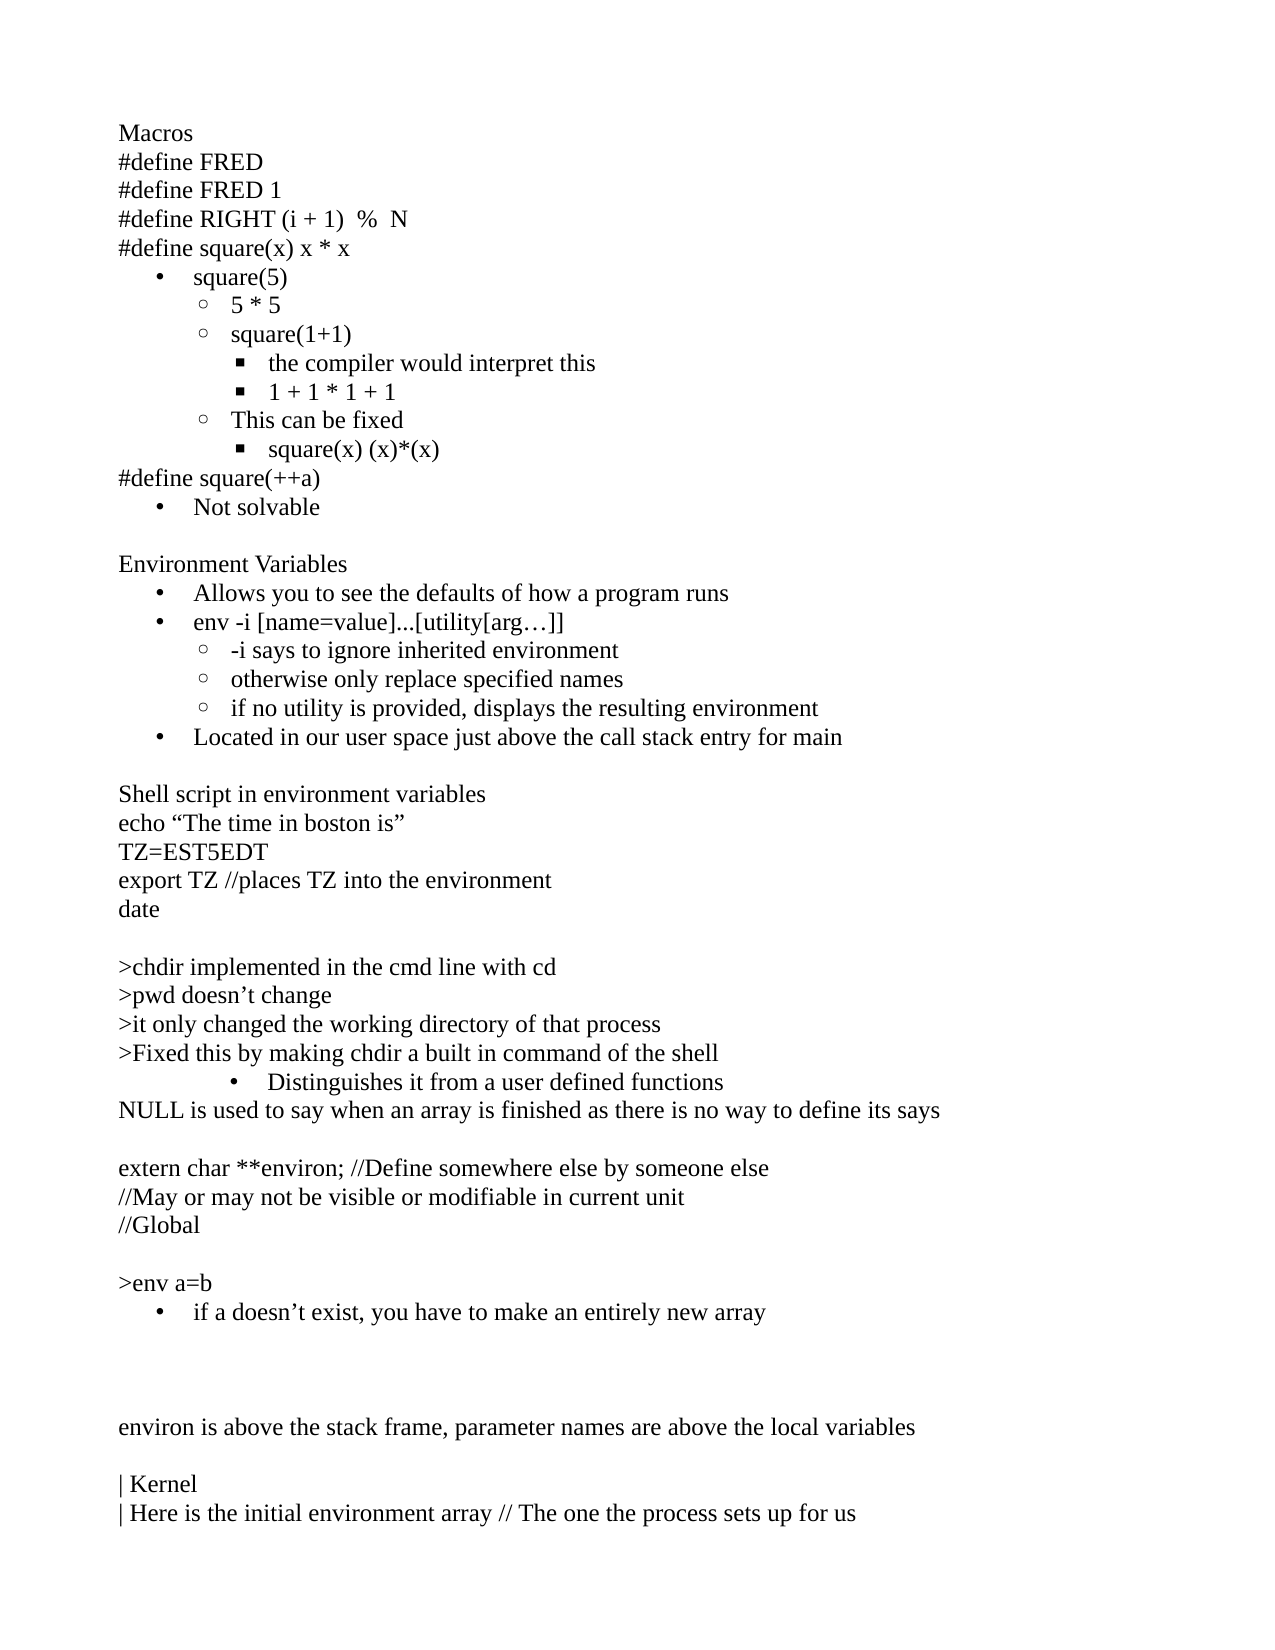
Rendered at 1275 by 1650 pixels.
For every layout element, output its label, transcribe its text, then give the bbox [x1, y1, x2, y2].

text date [118, 894, 1157, 923]
list Allows you to see the defaults of how a program runs [156, 578, 1157, 607]
text #define FRED 1 [118, 176, 1157, 204]
list Distinguishes it from a user defined functions [229, 1067, 1157, 1096]
text TZ=EST5EDT [118, 837, 1157, 866]
list otherwise only replace specified names [193, 664, 1157, 693]
text #define FRED [118, 147, 1157, 176]
text //May or may not be visible or modifiable in current unit [118, 1182, 1157, 1211]
list square(5) [156, 262, 1157, 291]
text echo “The time in boston is” [118, 808, 1157, 837]
list env -i [name=value]...[utility[arg…]] [156, 607, 1157, 636]
text export TZ //places TZ into the environment [118, 866, 1157, 894]
list -i says to ignore inherited environment [193, 636, 1157, 664]
list the compiler would interpret this [231, 348, 1157, 377]
text Environment Variables [118, 549, 1157, 578]
text >env a=b [118, 1268, 1157, 1297]
text Macros [118, 118, 1157, 147]
text extern char **environ; //Define somewhere else by someone else [118, 1153, 1157, 1182]
list Not solvable [156, 492, 1157, 521]
text environ is above the stack frame, parameter names are above the local variables [118, 1412, 1157, 1441]
list if no utility is provided, displays the resulting environment [193, 693, 1157, 722]
list if a doesn’t exist, you have to make an entirely new array [156, 1297, 1157, 1326]
list square(x) (x)*(x) [231, 434, 1157, 463]
text #define square(x) x * x [118, 233, 1157, 262]
text #define square(++a) [118, 463, 1157, 492]
text >pwd doesn’t change [118, 981, 1157, 1009]
text Shell script in environment variables [118, 779, 1157, 808]
list square(1+1) [193, 319, 1157, 348]
text >chdir implemented in the cmd line with cd [118, 952, 1157, 981]
text >Fixed this by making chdir a built in command of the shell [118, 1038, 1157, 1067]
text | Here is the initial environment array // The one the process sets up for us [118, 1498, 1157, 1527]
text //Global [118, 1211, 1157, 1239]
list 1 + 1 * 1 + 1 [231, 377, 1157, 406]
text | Kernel [118, 1469, 1157, 1498]
list Located in our user space just above the call stack entry for main [156, 722, 1157, 751]
text NULL is used to say when an array is finished as there is no way to define its says [118, 1096, 1157, 1124]
text #define RIGHT (i + 1) % N [118, 204, 1157, 233]
list This can be fixed [193, 406, 1157, 434]
list 5 * 5 [193, 291, 1157, 319]
text >it only changed the working directory of that process [118, 1009, 1157, 1038]
